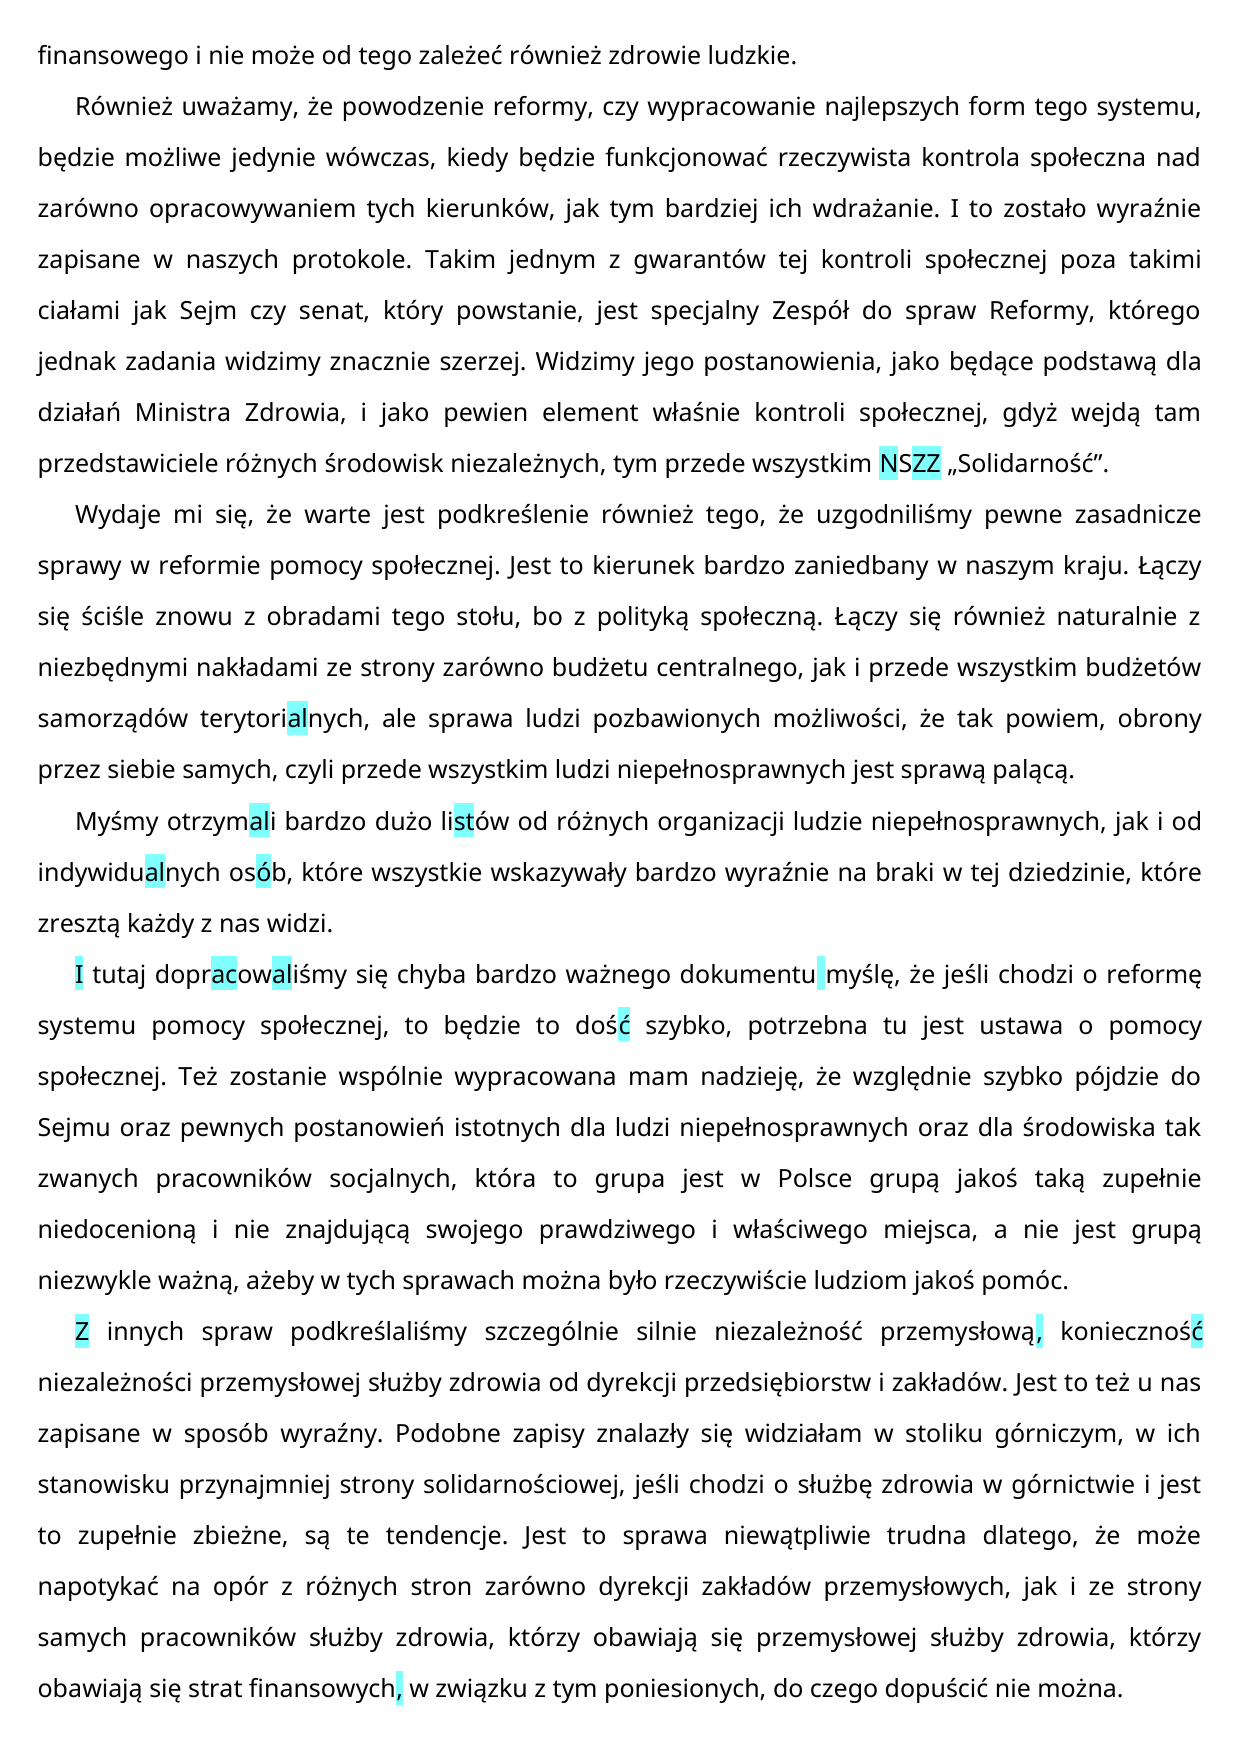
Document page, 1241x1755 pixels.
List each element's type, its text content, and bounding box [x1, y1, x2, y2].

text Myśmy otrzymali bardzo dużo listów od różnych organizacji ludzie niepełnosprawnych, jak i od indywidualnych osób, które wszystkie wskazywały bardzo wyraźnie na braki w tej dziedzinie, które zresztą każdy z nas widzi. [37, 803, 1203, 939]
text finansowego i nie może od tego zależeć również zdrowie ludzkie. [37, 37, 1203, 72]
text Również uważamy, że powodzenie reformy, czy wypracowanie najlepszych form tego systemu, będzie możliwe jedynie wówczas, kiedy będzie funkcjonować rzeczywista kontrola społeczna nad zarówno opracowywaniem tych kierunków, jak tym bardziej ich wdrażanie. I to zostało wyraźnie zapisane w naszych protokole. Takim jednym z gwarantów tej kontroli społecznej poza takimi ciałami jak Sejm czy senat, który powstanie, jest specjalny Zespół do spraw Reformy, którego jednak zadania widzimy znacznie szerzej. Widzimy jego postanowienia, jako będące podstawą dla działań Ministra Zdrowia, i jako pewien element właśnie kontroli społecznej, gdyż wejdą tam przedstawiciele różnych środowisk niezależnych, tym przede wszystkim NSZZ „Solidarność”. [37, 88, 1203, 480]
text Z innych spraw podkreślaliśmy szczególnie silnie niezależność przemysłową, konieczność niezależności przemysłowej służby zdrowia od dyrekcji przedsiębiorstw i zakładów. Jest to też u nas zapisane w sposób wyraźny. Podobne zapisy znalazły się widziałam w stoliku górniczym, w ich stanowisku przynajmniej strony solidarnościowej, jeśli chodzi o służbę zdrowia w górnictwie i jest to zupełnie zbieżne, są te tendencje. Jest to sprawa niewątpliwie trudna dlatego, że może napotykać na opór z różnych stron zarówno dyrekcji zakładów przemysłowych, jak i ze strony samych pracowników służby zdrowia, którzy obawiają się przemysłowej służby zdrowia, którzy obawiają się strat finansowych, w związku z tym poniesionych, do czego dopuścić nie można. [37, 1313, 1203, 1705]
text I tutaj dopracowaliśmy się chyba bardzo ważnego dokumentu myślę, że jeśli chodzi o reformę systemu pomocy społecznej, to będzie to dość szybko, potrzebna tu jest ustawa o pomocy społecznej. Też zostanie wspólnie wypracowana mam nadzieję, że względnie szybko pójdzie do Sejmu oraz pewnych postanowień istotnych dla ludzi niepełnosprawnych oraz dla środowiska tak zwanych pracowników socjalnych, która to grupa jest w Polsce grupą jakoś taką zupełnie niedocenioną i nie znajdującą swojego prawdziwego i właściwego miejsca, a nie jest grupą niezwykle ważną, ażeby w tych sprawach można było rzeczywiście ludziom jakoś pomóc. [37, 956, 1203, 1297]
text Wydaje mi się, że warte jest podkreślenie również tego, że uzgodniliśmy pewne zasadnicze sprawy w reformie pomocy społecznej. Jest to kierunek bardzo zaniedbany w naszym kraju. Łączy się ściśle znowu z obradami tego stołu, bo z polityką społeczną. Łączy się również naturalnie z niezbędnymi nakładami ze strony zarówno budżetu centralnego, jak i przede wszystkim budżetów samorządów terytorialnych, ale sprawa ludzi pozbawionych możliwości, że tak powiem, obrony przez siebie samych, czyli przede wszystkim ludzi niepełnosprawnych jest sprawą palącą. [37, 497, 1203, 786]
